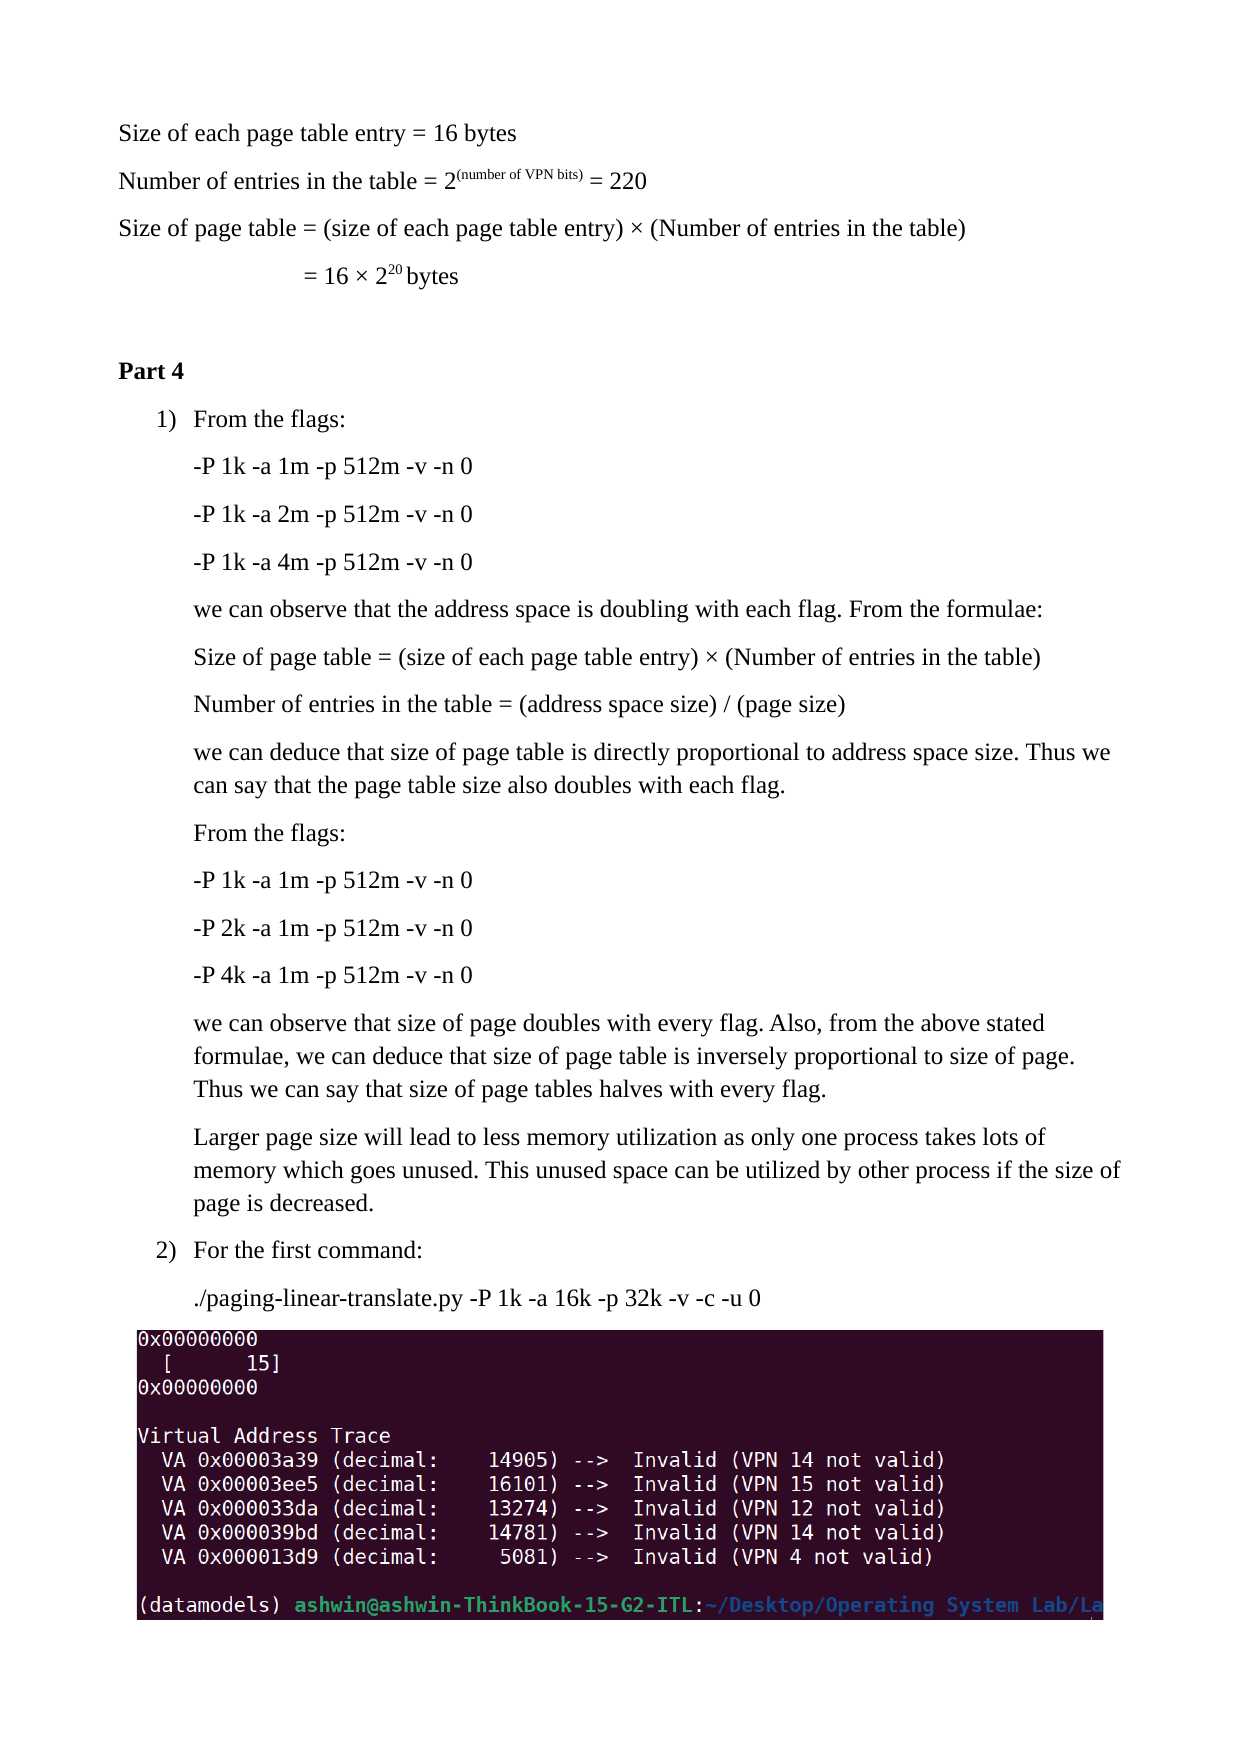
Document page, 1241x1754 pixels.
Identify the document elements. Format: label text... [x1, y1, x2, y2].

text Number of entries in the table = 2(number of VPN bits) = 220 [118, 166, 1122, 194]
list For the first command: [156, 1235, 1122, 1264]
list -P 1k -a 2m -p 512m -v -n 0 [156, 499, 1122, 528]
list Size of page table = (size of each page table entry) × (Number of entries in the table) [156, 642, 1122, 671]
text Part 4 [118, 356, 1122, 385]
list -P 1k -a 1m -p 512m -v -n 0 [156, 451, 1122, 480]
text = 16 × 220 bytes [118, 261, 1122, 290]
list ./paging-linear-translate.py -P 1k -a 16k -p 32k -v -c -u 0 [156, 1283, 1122, 1312]
text Size of each page table entry = 16 bytes [118, 118, 1122, 147]
list we can observe that size of page doubles with every flag. Also, from the above stated formulae, we can deduce that size of page table is inversely proportional to size of page. Thus we can say that size of page tables halves with every flag. [156, 1008, 1122, 1103]
list -P 1k -a 4m -p 512m -v -n 0 [156, 547, 1122, 575]
list -P 2k -a 1m -p 512m -v -n 0 [156, 913, 1122, 942]
list we can deduce that size of page table is directly proportional to address space size. Thus we can say that the page table size also doubles with each flag. [156, 737, 1122, 799]
picture [136, 1330, 1104, 1620]
list -P 4k -a 1m -p 512m -v -n 0 [156, 960, 1122, 989]
list we can observe that the address space is doubling with each flag. From the formulae: [156, 594, 1122, 623]
text Size of page table = (size of each page table entry) × (Number of entries in the table) [118, 213, 1122, 242]
list Larger page size will lead to less memory utilization as only one process takes lots of memory which goes unused. This unused space can be utilized by other process if the size of page is decreased. [156, 1122, 1122, 1216]
list Number of entries in the table = (address space size) / (page size) [156, 689, 1122, 718]
list From the flags: [156, 404, 1122, 432]
list From the flags: [156, 818, 1122, 846]
list -P 1k -a 1m -p 512m -v -n 0 [156, 865, 1122, 894]
